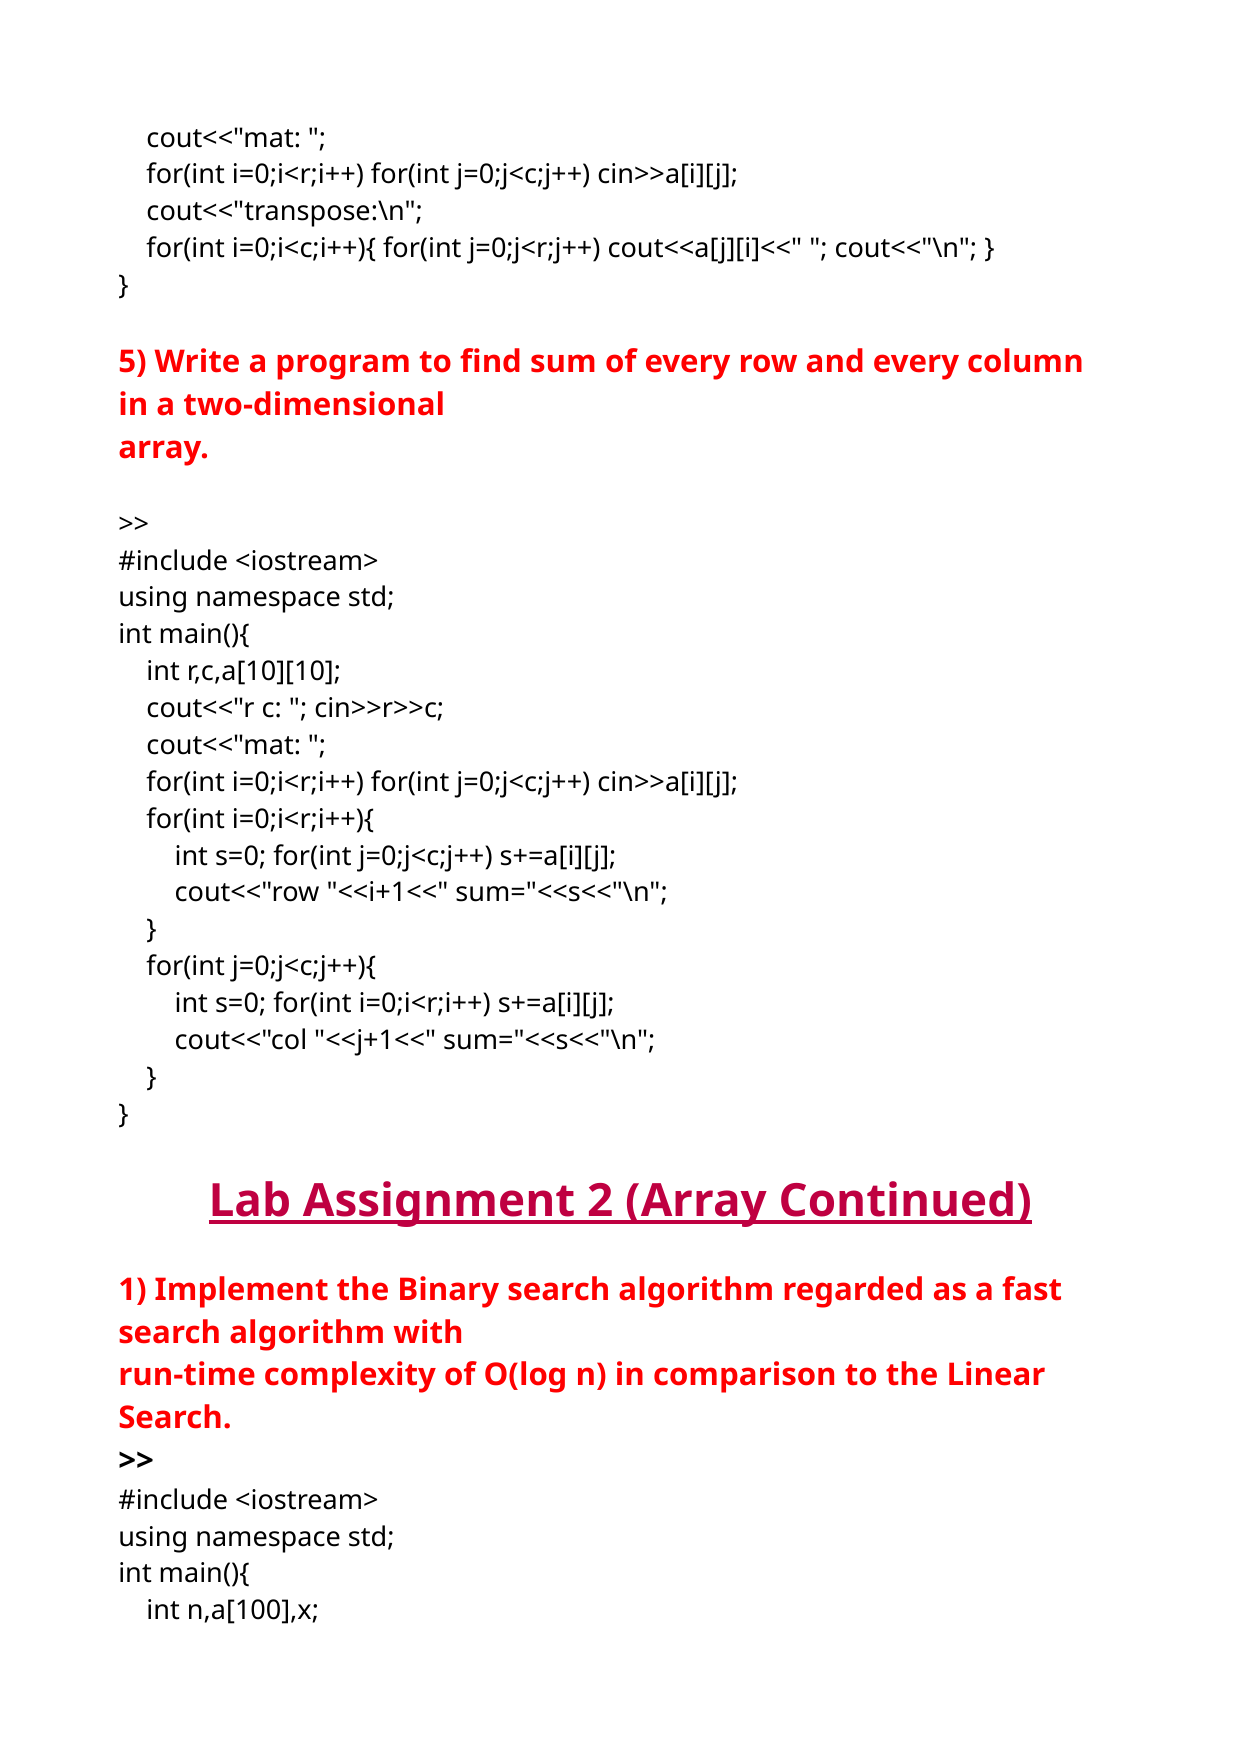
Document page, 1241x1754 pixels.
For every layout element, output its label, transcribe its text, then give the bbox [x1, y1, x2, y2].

text for(int i=0;i<c;i++){ for(int j=0;j<r;j++) cout<<a[j][i]<<" "; cout<<"\n"; } [118, 229, 1122, 266]
text int main(){ [118, 615, 1122, 652]
text >> [118, 504, 1122, 541]
text using namespace std; [118, 1517, 1122, 1554]
text >> [118, 1437, 1122, 1480]
text int r,c,a[10][10]; [118, 652, 1122, 688]
text run-time complexity of Ο(log n) in comparison to the Linear Search. [118, 1352, 1122, 1437]
text cout<<"r c: "; cin>>r>>c; [118, 688, 1122, 725]
text cout<<"mat: "; [118, 118, 1122, 155]
text } [118, 1057, 1122, 1094]
text 5) Write a program to find sum of every row and every column in a two-dimensional [118, 339, 1122, 424]
text #include <iostream> [118, 541, 1122, 578]
text using namespace std; [118, 578, 1122, 615]
text #include <iostream> [118, 1480, 1122, 1517]
text array. [118, 424, 1122, 467]
text for(int i=0;i<r;i++) for(int j=0;j<c;j++) cin>>a[i][j]; [118, 762, 1122, 799]
text } [118, 266, 1122, 302]
text cout<<"transpose:\n"; [118, 192, 1122, 229]
text } [118, 910, 1122, 947]
text cout<<"col "<<j+1<<" sum="<<s<<"\n"; [118, 1020, 1122, 1057]
text for(int j=0;j<c;j++){ [118, 947, 1122, 983]
text int main(){ [118, 1554, 1122, 1591]
text 1) Implement the Binary search algorithm regarded as a fast search algorithm with [118, 1267, 1122, 1352]
text int s=0; for(int j=0;j<c;j++) s+=a[i][j]; [118, 836, 1122, 873]
text } [118, 1094, 1122, 1131]
text for(int i=0;i<r;i++) for(int j=0;j<c;j++) cin>>a[i][j]; [118, 155, 1122, 192]
text int s=0; for(int i=0;i<r;i++) s+=a[i][j]; [118, 983, 1122, 1020]
text Lab Assignment 2 (Array Continued) [118, 1168, 1122, 1230]
text cout<<"mat: "; [118, 725, 1122, 762]
text for(int i=0;i<r;i++){ [118, 799, 1122, 836]
text cout<<"row "<<i+1<<" sum="<<s<<"\n"; [118, 873, 1122, 910]
text int n,a[100],x; [118, 1591, 1122, 1628]
